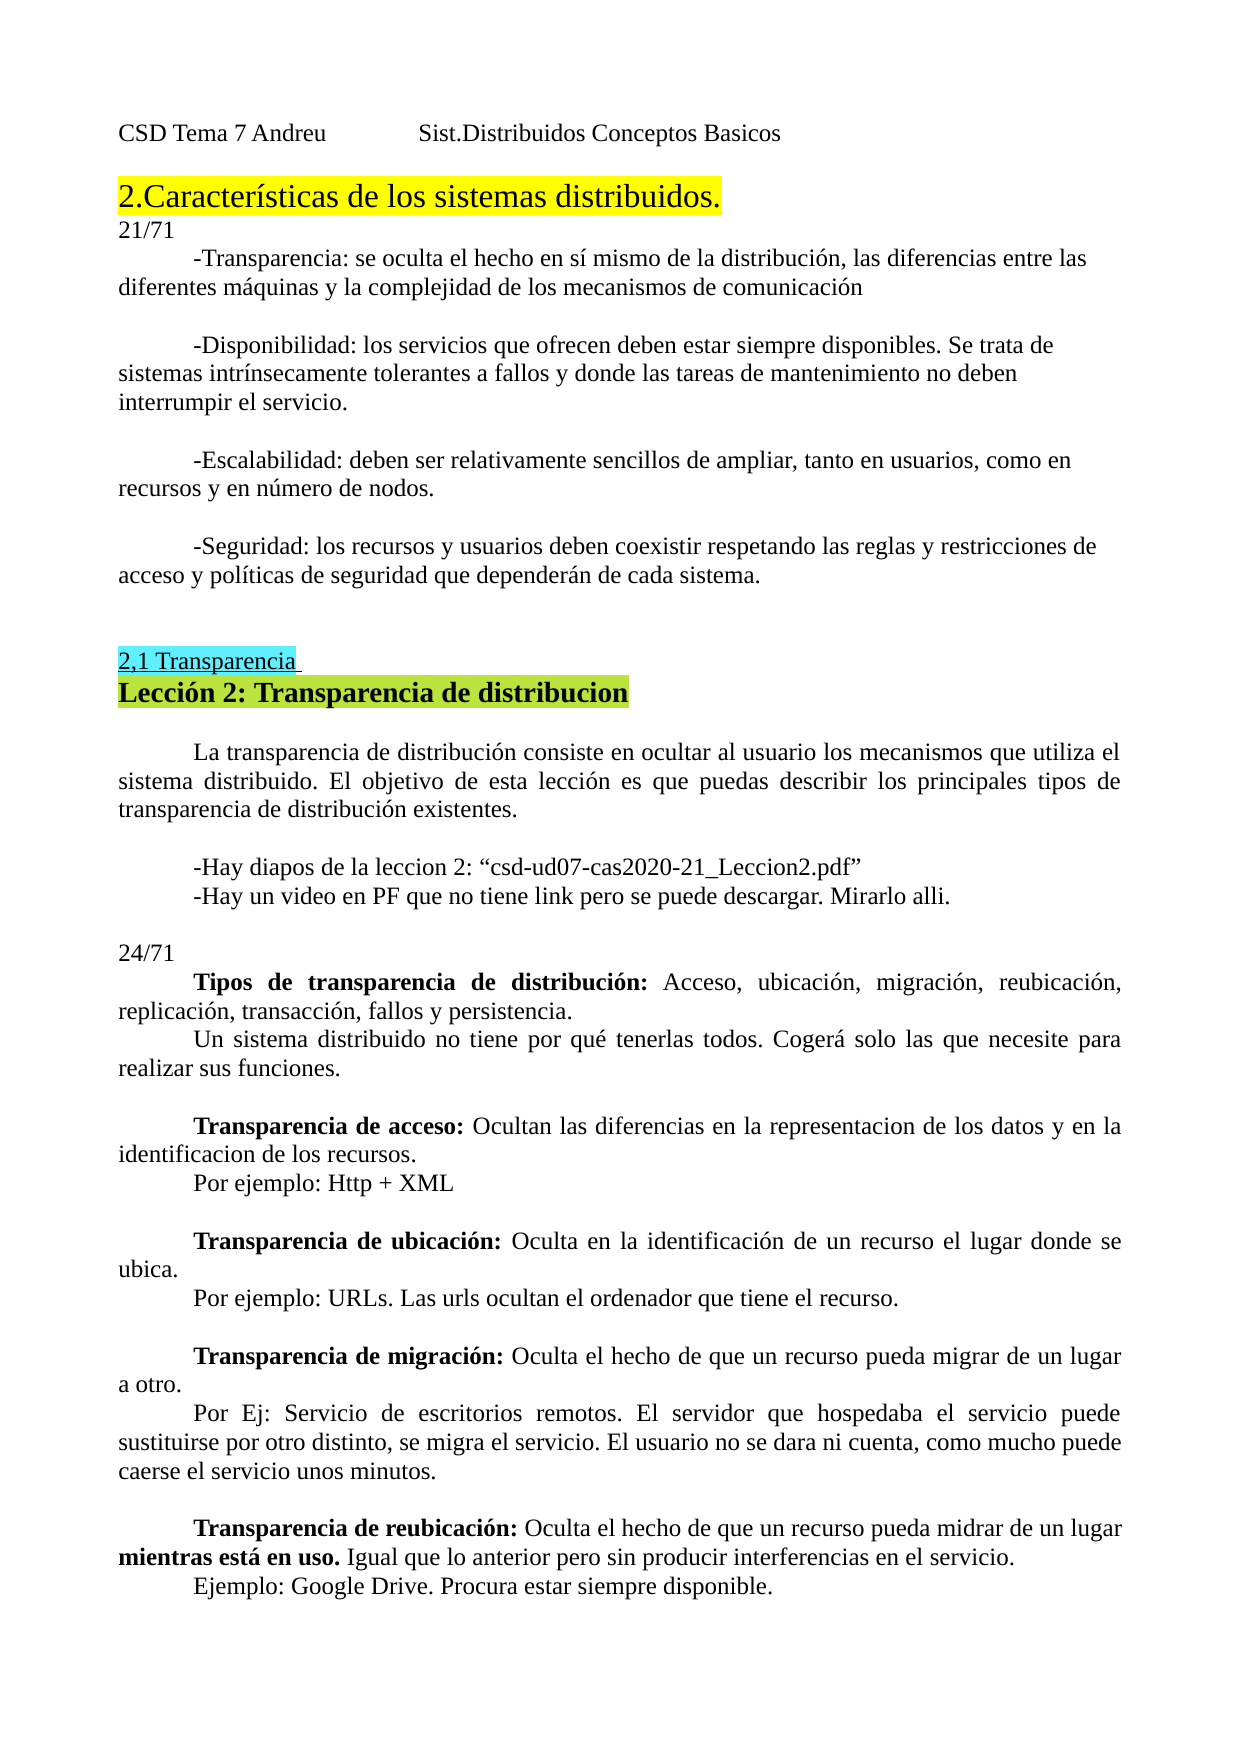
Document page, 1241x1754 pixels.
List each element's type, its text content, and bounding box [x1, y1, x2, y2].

text Transparencia de reubicación: Oculta el hecho de que un recurso pueda midrar de un lugar mientras está en uso. Igual que lo anterior pero sin producir interferencias en el servicio. [118, 1513, 1122, 1571]
text -Transparencia: se oculta el hecho en sí mismo de la distribución, las diferencias entre las diferentes máquinas y la complejidad de los mecanismos de comunicación [118, 243, 1122, 301]
text Lección 2: Transparencia de distribucion [118, 675, 1122, 708]
text Por ejemplo: URLs. Las urls ocultan el ordenador que tiene el recurso. [118, 1283, 1122, 1312]
text Transparencia de acceso: Ocultan las diferencias en la representacion de los datos y en la identificacion de los recursos. [118, 1111, 1122, 1168]
text -Disponibilidad: los servicios que ofrecen deben estar siempre disponibles. Se trata de sistemas intrínsecamente tolerantes a fallos y donde las tareas de mantenimiento no deben interrumpir el servicio. [118, 330, 1122, 416]
text -Hay diapos de la leccion 2: “csd-ud07-cas2020-21_Leccion2.pdf” [118, 852, 1122, 881]
text 2,1 Transparencia [118, 646, 1122, 675]
text Por ejemplo: Http + XML [118, 1168, 1122, 1197]
text Transparencia de migración: Oculta el hecho de que un recurso pueda migrar de un lugar a otro. [118, 1341, 1122, 1398]
text Ejemplo: Google Drive. Procura estar siempre disponible. [118, 1571, 1122, 1599]
text Transparencia de ubicación: Oculta en la identificación de un recurso el lugar donde se ubica. [118, 1226, 1122, 1283]
text 2.Características de los sistemas distribuidos. [118, 176, 1122, 215]
text -Seguridad: los recursos y usuarios deben coexistir respetando las reglas y restricciones de acceso y políticas de seguridad que dependerán de cada sistema. [118, 531, 1122, 588]
text Un sistema distribuido no tiene por qué tenerlas todos. Cogerá solo las que necesite para realizar sus funciones. [118, 1024, 1122, 1082]
text Por Ej: Servicio de escritorios remotos. El servidor que hospedaba el servicio puede sustituirse por otro distinto, se migra el servicio. El usuario no se dara ni cuenta, como mucho puede caerse el servicio unos minutos. [118, 1398, 1122, 1484]
text 24/71 [118, 938, 1122, 967]
text Tipos de transparencia de distribución: Acceso, ubicación, migración, reubicación, replicación, transacción, fallos y persistencia. [118, 967, 1122, 1024]
text 21/71 [118, 215, 1122, 243]
text -Escalabilidad: deben ser relativamente sencillos de ampliar, tanto en usuarios, como en recursos y en número de nodos. [118, 445, 1122, 502]
text La transparencia de distribución consiste en ocultar al usuario los mecanismos que utiliza el sistema distribuido. El objetivo de esta lección es que puedas describir los principales tipos de transparencia de distribución existentes. [118, 737, 1122, 823]
text -Hay un video en PF que no tiene link pero se puede descargar. Mirarlo alli. [118, 881, 1122, 909]
